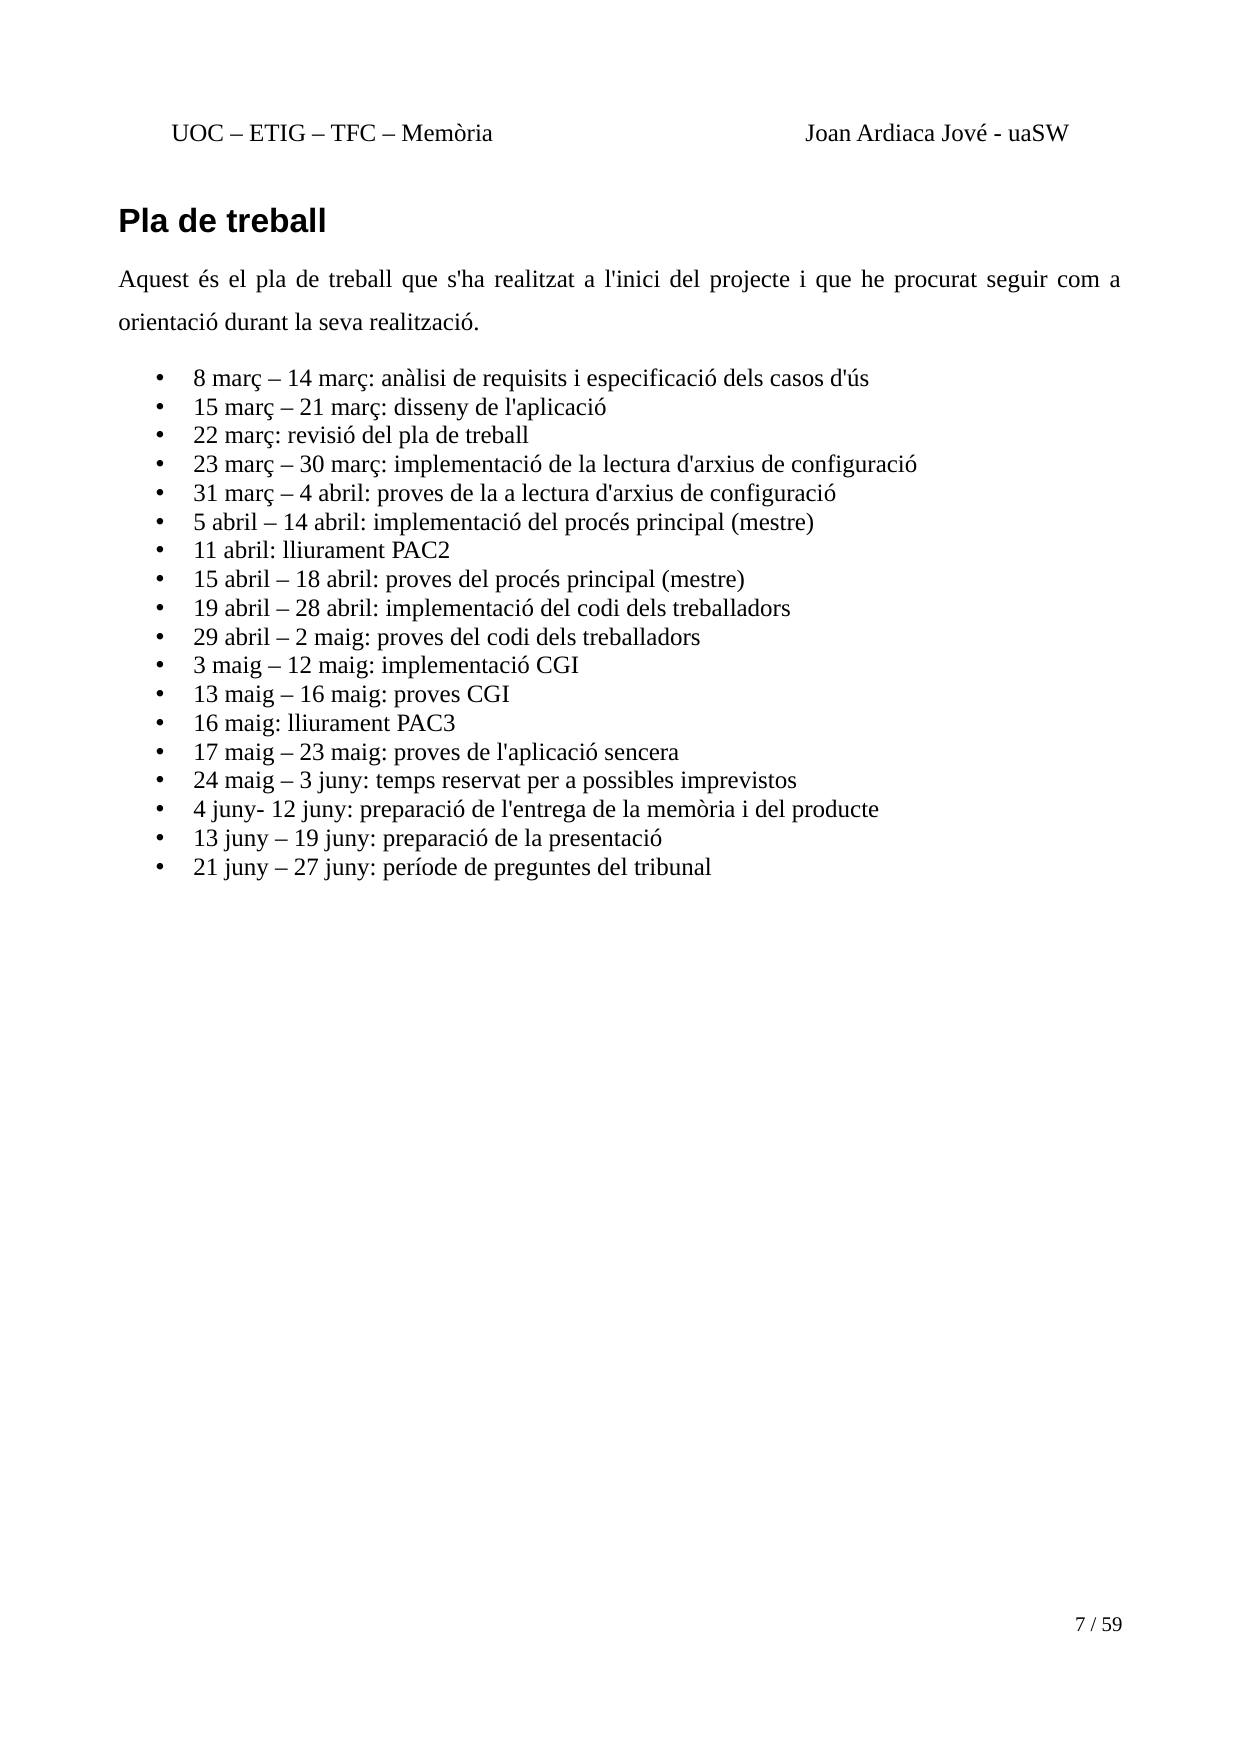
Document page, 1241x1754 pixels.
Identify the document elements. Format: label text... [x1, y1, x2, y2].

list 16 maig: lliurament PAC3 [156, 708, 1122, 737]
list 23 març – 30 març: implementació de la lectura d'arxius de configuració [156, 449, 1122, 478]
list 29 abril – 2 maig: proves del codi dels treballadors [156, 622, 1122, 650]
list 5 abril – 14 abril: implementació del procés principal (mestre) [156, 507, 1122, 535]
list 3 maig – 12 maig: implementació CGI [156, 650, 1122, 679]
list 17 maig – 23 maig: proves de l'aplicació sencera [156, 737, 1122, 765]
list 15 abril – 18 abril: proves del procés principal (mestre) [156, 564, 1122, 593]
list 19 abril – 28 abril: implementació del codi dels treballadors [156, 593, 1122, 622]
text Aquest és el pla de treball que s'ha realitzat a l'inici del projecte i que he procurat seguir com a orientació durant la seva realització. [118, 264, 1122, 336]
list 13 juny – 19 juny: preparació de la presentació [156, 823, 1122, 852]
list 4 juny- 12 juny: preparació de l'entrega de la memòria i del producte [156, 794, 1122, 823]
list 24 maig – 3 juny: temps reservat per a possibles imprevistos [156, 765, 1122, 794]
list 11 abril: lliurament PAC2 [156, 535, 1122, 564]
list 15 març – 21 març: disseny de l'aplicació [156, 392, 1122, 420]
subtitle Pla de treball [118, 201, 1122, 240]
list 21 juny – 27 juny: període de preguntes del tribunal [156, 852, 1122, 880]
list 22 març: revisió del pla de treball [156, 420, 1122, 449]
list 13 maig – 16 maig: proves CGI [156, 679, 1122, 708]
list 8 març – 14 març: anàlisi de requisits i especificació dels casos d'ús [156, 363, 1122, 392]
list 31 març – 4 abril: proves de la a lectura d'arxius de configuració [156, 478, 1122, 507]
